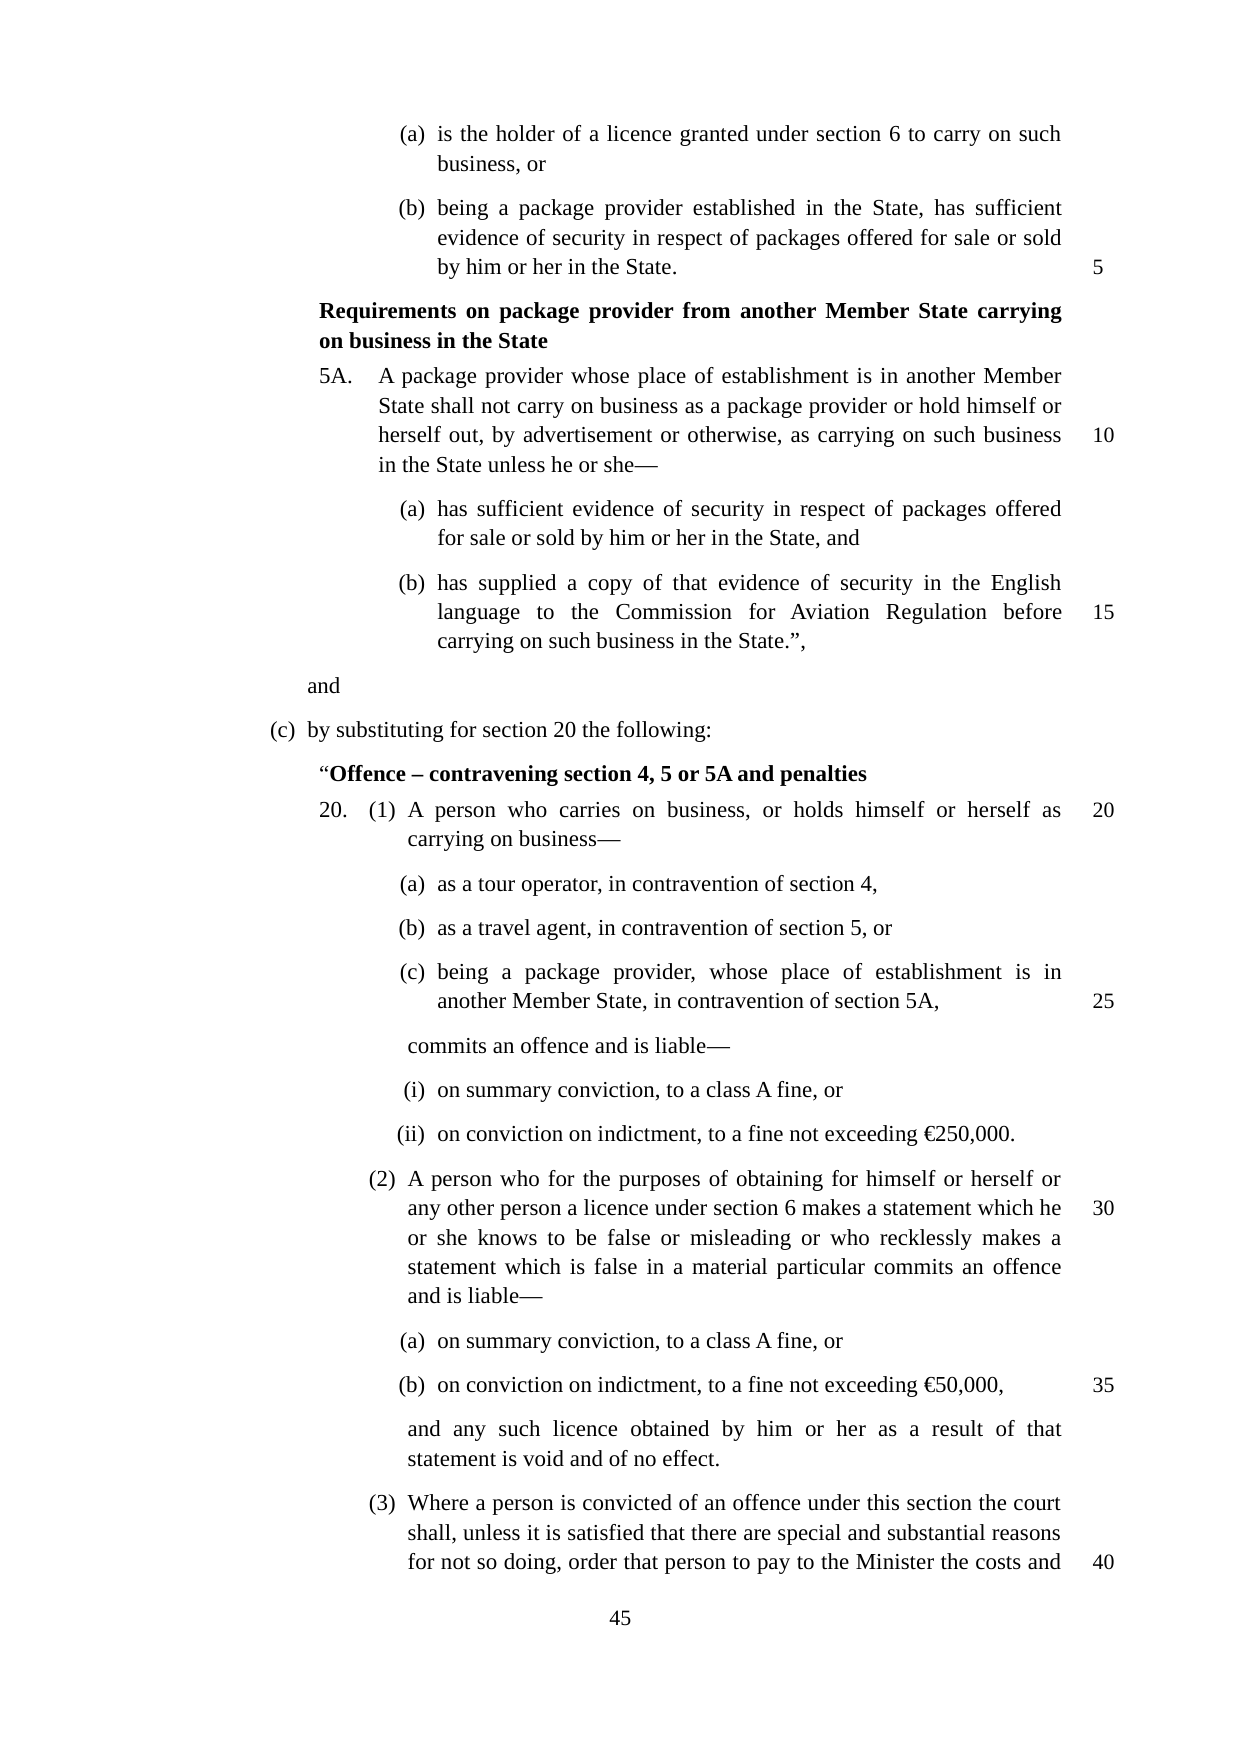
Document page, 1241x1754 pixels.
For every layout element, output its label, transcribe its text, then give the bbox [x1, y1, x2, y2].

text and [177, 670, 1063, 699]
text (a) as a tour operator, in contravention of section 4, [307, 867, 1063, 897]
text and any such licence obtained by him or her as a result of that statement is void and of no effect. [319, 1413, 1063, 1472]
text (2) A person who for the purposes of obtaining for himself or herself or any other person a licence under section 6 makes a statement which he or she knows to be false or misleading or who recklessly makes a statement which is false in a material particular commits an offence and is liable⁠— [319, 1162, 1063, 1310]
text (c) being a package provider, whose place of establishment is in another Member State, in contravention of section 5A, [307, 956, 1063, 1015]
text (b) as a travel agent, in contravention of section 5, or [307, 912, 1063, 941]
text commits an offence and is liable⁠— [319, 1030, 1063, 1059]
text (c) by substituting for section 20 the following: [177, 714, 1063, 743]
text (i) on summary conviction, to a class A fine, or [307, 1074, 1063, 1103]
text Requirements on package provider from another Member State carrying on business in the State [319, 295, 1063, 354]
text (b) on conviction on indictment, to a fine not exceeding €50,000, [307, 1369, 1063, 1398]
text “Offence – contravening section 4, 5 or 5A and penalties [319, 758, 1063, 788]
text (a) on summary conviction, to a class A fine, or [307, 1325, 1063, 1354]
text (3) Where a person is convicted of an offence under this section the court shall, unless it is satisfied that there are special and substantial reasons for not so doing, order that person to pay to the Minister the costs and [319, 1487, 1063, 1575]
text (b) has supplied a copy of that evidence of security in the English language to the Commission for Aviation Regulation before carrying on such business in the State.”, [307, 566, 1063, 655]
text 20. (1) A person who carries on business, or holds himself or herself as carrying on business⁠— [319, 794, 1063, 853]
text 5A. A package provider whose place of establishment is in another Member State shall not carry on business as a package provider or hold himself or herself out, by advertisement or otherwise, as carrying on such business in the State unless he or she⁠— [319, 360, 1063, 478]
text (a) is the holder of a licence granted under section 6 to carry on such business, or [307, 118, 1063, 177]
text (a) has sufficient evidence of security in respect of packages offered for sale or sold by him or her in the State, and [307, 493, 1063, 552]
text (ii) on conviction on indictment, to a fine not exceeding €250,000. [307, 1118, 1063, 1148]
text (b) being a package provider established in the State, has sufficient evidence of security in respect of packages offered for sale or sold by him or her in the State. [307, 192, 1063, 280]
